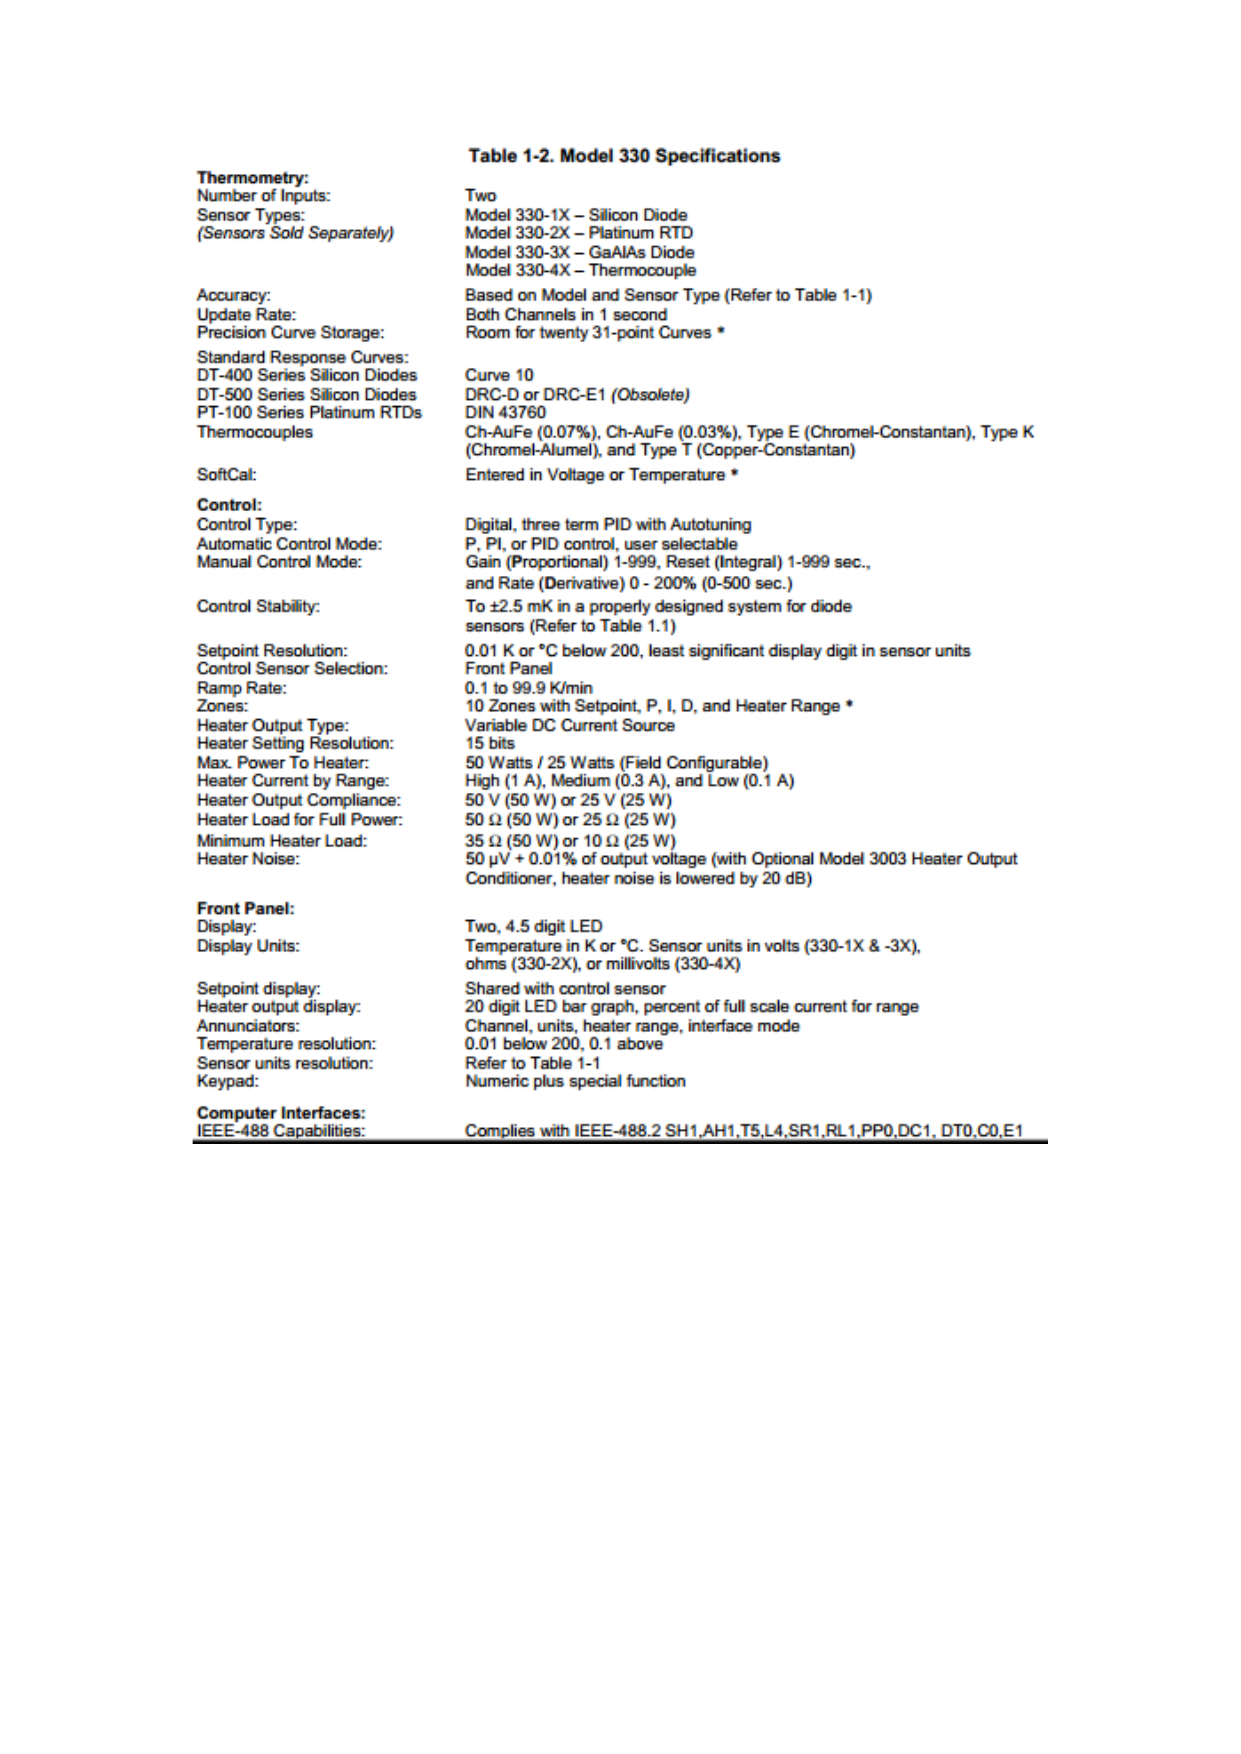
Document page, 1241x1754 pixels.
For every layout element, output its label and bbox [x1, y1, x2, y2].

picture [192, 135, 1048, 1144]
